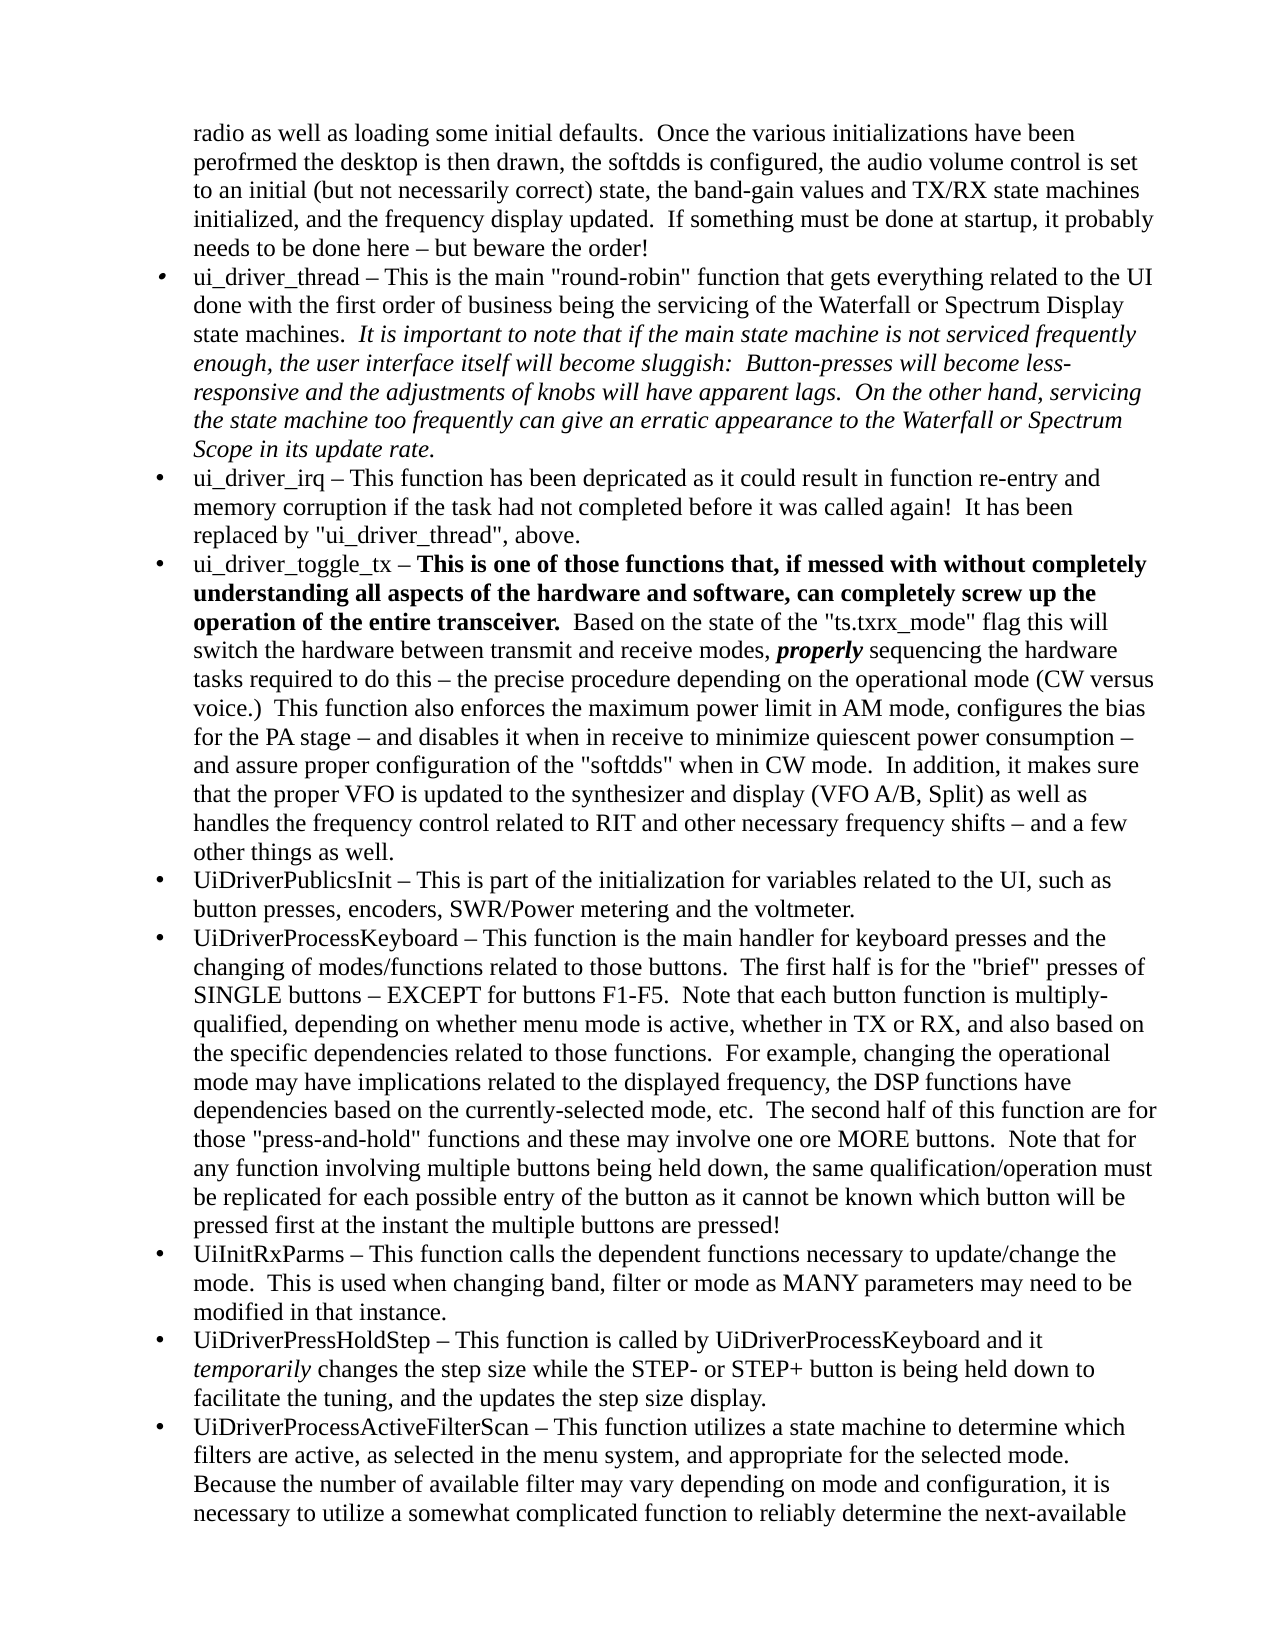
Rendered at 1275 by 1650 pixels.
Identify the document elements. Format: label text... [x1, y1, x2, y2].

list UiDriverPublicsInit – This is part of the initialization for variables related to the UI, such as button presses, encoders, SWR/Power metering and the voltmeter. [156, 866, 1157, 923]
list radio as well as loading some initial defaults. Once the various initializations have been perofrmed the desktop is then drawn, the softdds is configured, the audio volume control is set to an initial (but not necessarily correct) state, the band-gain values and TX/RX state machines initialized, and the frequency display updated. If something must be done at startup, it probably needs to be done here – but beware the order! [156, 118, 1157, 262]
list ui_driver_toggle_tx – This is one of those functions that, if messed with without completely understanding all aspects of the hardware and software, can completely screw up the operation of the entire transceiver. Based on the state of the "ts.txrx_mode" flag this will switch the hardware between transmit and receive modes, properly sequencing the hardware tasks required to do this – the precise procedure depending on the operational mode (CW versus voice.) This function also enforces the maximum power limit in AM mode, configures the bias for the PA stage – and disables it when in receive to minimize quiescent power consumption – and assure proper configuration of the "softdds" when in CW mode. In addition, it makes sure that the proper VFO is updated to the synthesizer and display (VFO A/B, Split) as well as handles the frequency control related to RIT and other necessary frequency shifts – and a few other things as well. [156, 549, 1157, 866]
list UiDriverProcessActiveFilterScan – This function utilizes a state machine to determine which filters are active, as selected in the menu system, and appropriate for the selected mode. Because the number of available filter may vary depending on mode and configuration, it is necessary to utilize a somewhat complicated function to reliably determine the next-available [156, 1412, 1157, 1527]
list ui_driver_irq – This function has been depricated as it could result in function re-entry and memory corruption if the task had not completed before it was called again! It has been replaced by "ui_driver_thread", above. [156, 463, 1157, 549]
list UiDriverProcessKeyboard – This function is the main handler for keyboard presses and the changing of modes/functions related to those buttons. The first half is for the "brief" presses of SINGLE buttons – EXCEPT for buttons F1-F5. Note that each button function is multiply-qualified, depending on whether menu mode is active, whether in TX or RX, and also based on the specific dependencies related to those functions. For example, changing the operational mode may have implications related to the displayed frequency, the DSP functions have dependencies based on the currently-selected mode, etc. The second half of this function are for those "press-and-hold" functions and these may involve one ore MORE buttons. Note that for any function involving multiple buttons being held down, the same qualification/operation must be replicated for each possible entry of the button as it cannot be known which button will be pressed first at the instant the multiple buttons are pressed! [156, 923, 1157, 1239]
list ui_driver_thread – This is the main "round-robin" function that gets everything related to the UI done with the first order of business being the servicing of the Waterfall or Spectrum Display state machines. It is important to note that if the main state machine is not serviced frequently enough, the user interface itself will become sluggish: Button-presses will become less-responsive and the adjustments of knobs will have apparent lags. On the other hand, servicing the state machine too frequently can give an erratic appearance to the Waterfall or Spectrum Scope in its update rate. [156, 262, 1157, 463]
list UiDriverPressHoldStep – This function is called by UiDriverProcessKeyboard and it temporarily changes the step size while the STEP- or STEP+ button is being held down to facilitate the tuning, and the updates the step size display. [156, 1326, 1157, 1412]
list UiInitRxParms – This function calls the dependent functions necessary to update/change the mode. This is used when changing band, filter or mode as MANY parameters may need to be modified in that instance. [156, 1239, 1157, 1326]
